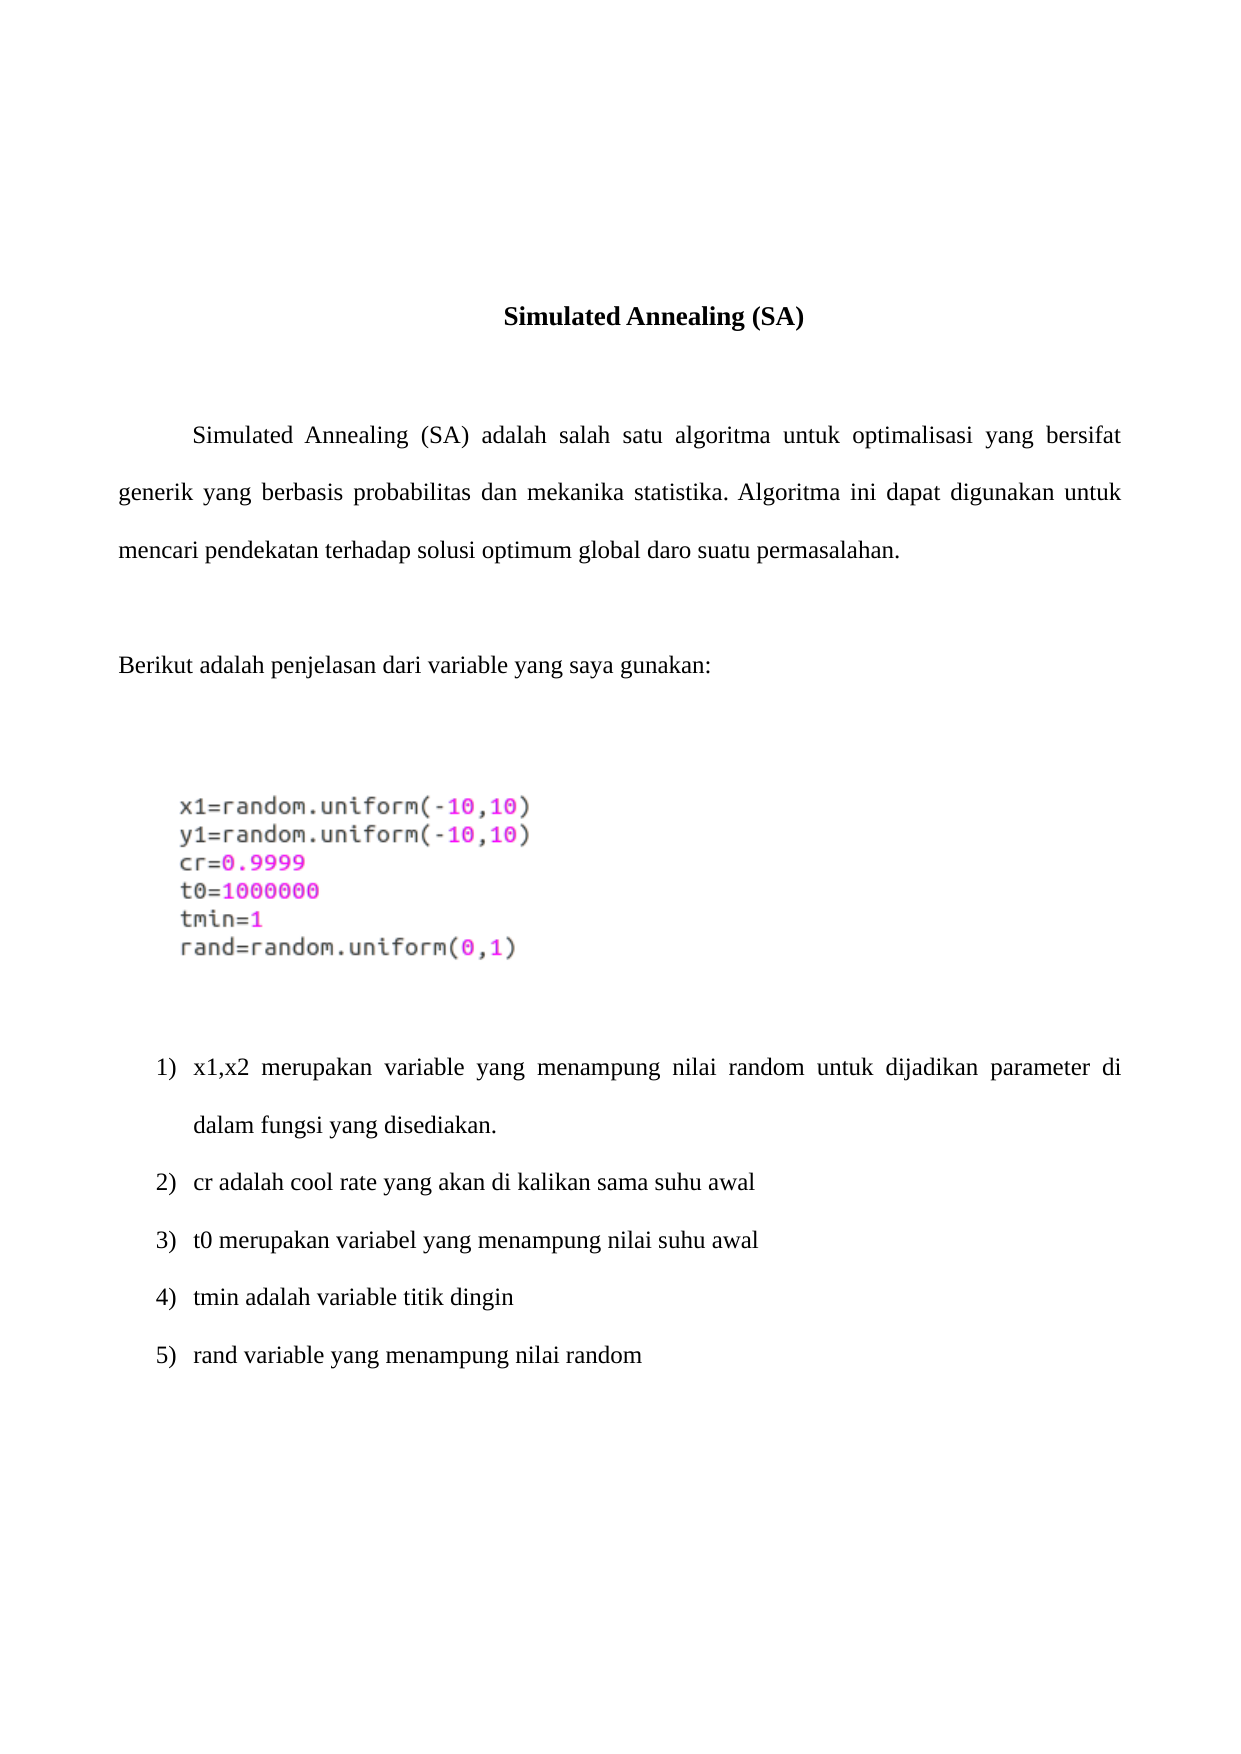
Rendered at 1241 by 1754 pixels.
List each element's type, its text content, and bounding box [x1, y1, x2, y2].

picture [178, 772, 615, 982]
list t0 merupakan variabel yang menampung nilai suhu awal [156, 1225, 1122, 1254]
text Berikut adalah penjelasan dari variable yang saya gunakan: [118, 650, 1122, 679]
list x1,x2 merupakan variable yang menampung nilai random untuk dijadikan parameter di dalam fungsi yang disediakan. [156, 1052, 1122, 1139]
list rand variable yang menampung nilai random [156, 1340, 1122, 1369]
text Simulated Annealing (SA) adalah salah satu algoritma untuk optimalisasi yang bersifat generik yang berbasis probabilitas dan mekanika statistika. Algoritma ini dapat digunakan untuk mencari pendekatan terhadap solusi optimum global daro suatu permasalahan. [118, 420, 1122, 564]
text Simulated Annealing (SA) [118, 300, 1122, 331]
list tmin adalah variable titik dingin [156, 1282, 1122, 1311]
list cr adalah cool rate yang akan di kalikan sama suhu awal [156, 1167, 1122, 1196]
